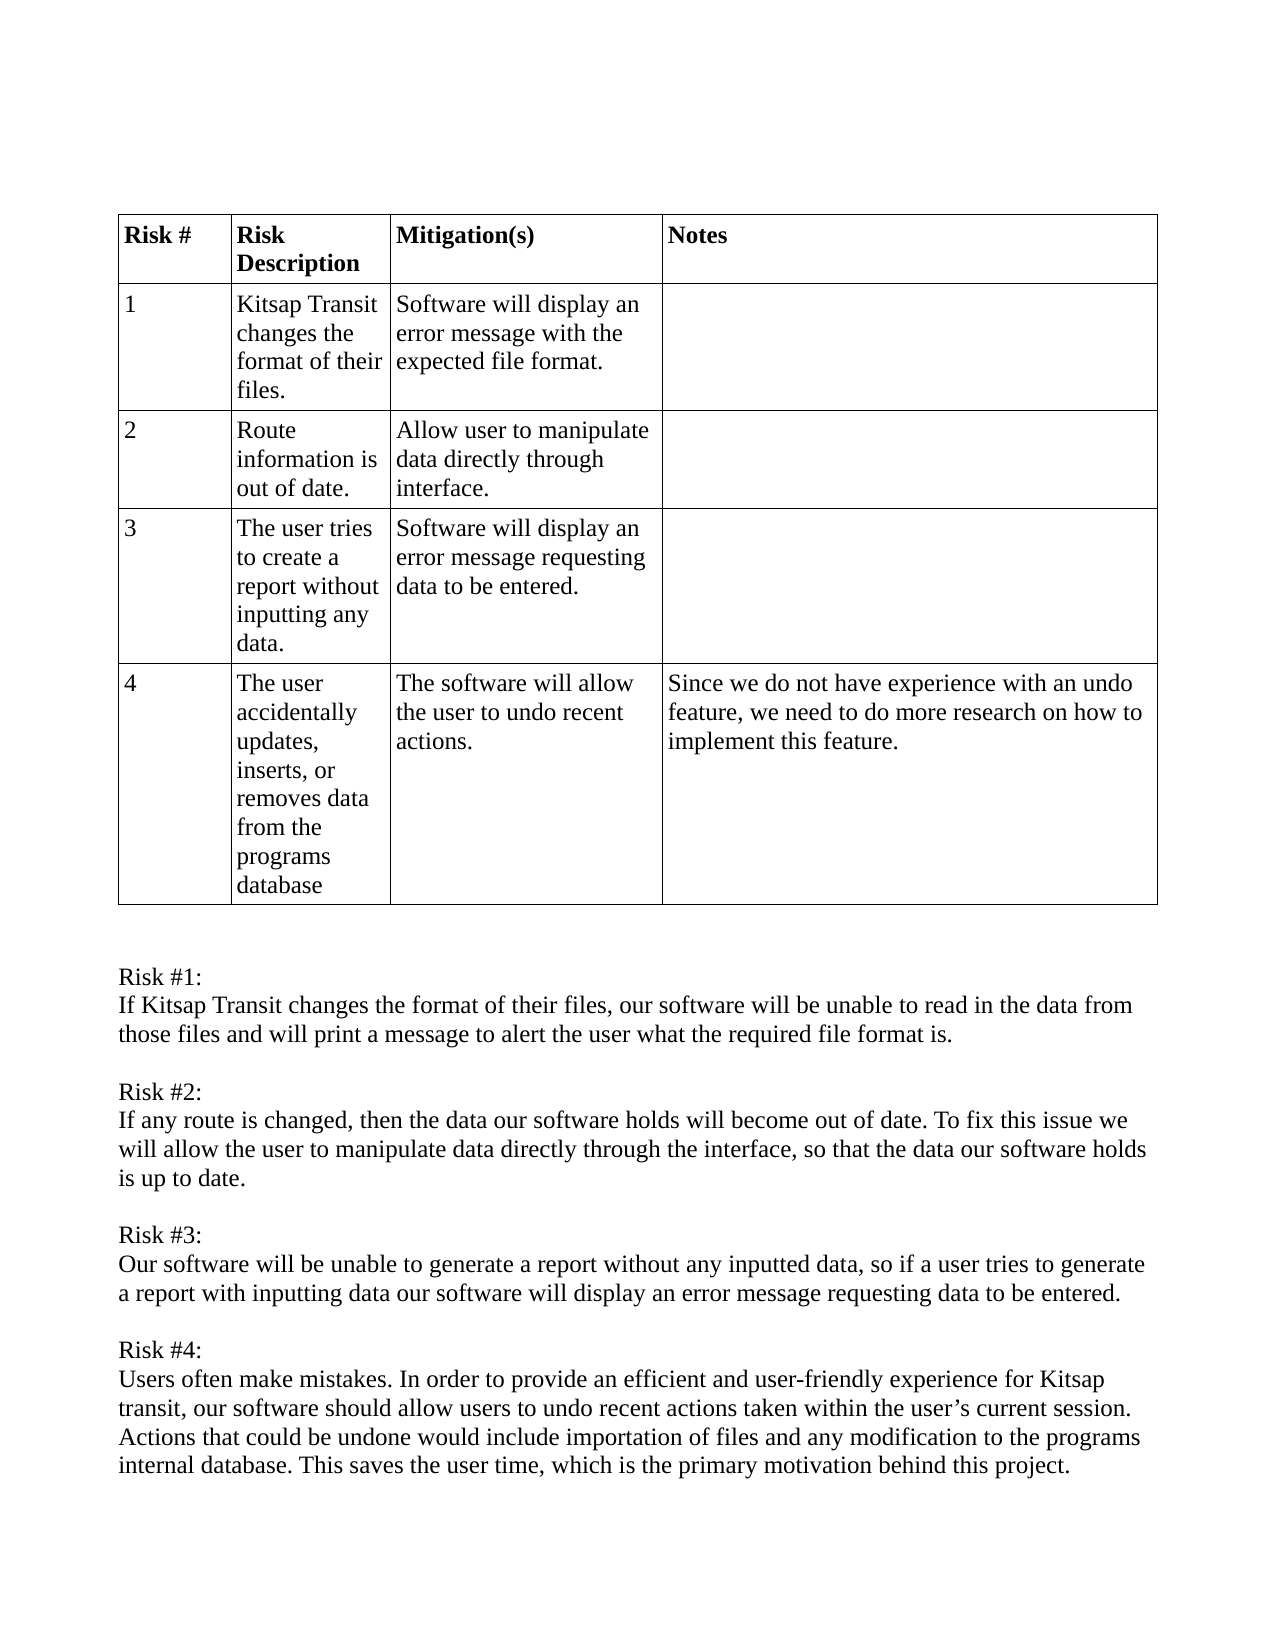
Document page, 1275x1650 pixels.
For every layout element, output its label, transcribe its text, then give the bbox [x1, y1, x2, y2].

table_cell 4 [119, 664, 231, 904]
text Users often make mistakes. In order to provide an efficient and user-friendly experience for Kitsap transit, our software should allow users to undo recent actions taken within the user’s current session. Actions that could be undone would include importation of files and any modification to the programs internal database. This saves the user time, which is the primary motivation behind this project. [118, 1364, 1157, 1479]
table_cell Kitsap Transit changes the format of their files. [232, 284, 390, 409]
text Risk #2: [118, 1077, 1157, 1106]
table_cell 3 [119, 509, 231, 663]
table_cell [663, 284, 1157, 409]
text If Kitsap Transit changes the format of their files, our software will be unable to read in the data from those files and will print a message to alert the user what the required file format is. [118, 991, 1157, 1048]
table_cell Software will display an error message with the expected file format. [391, 284, 662, 409]
table_cell The user accidentally updates, inserts, or removes data from the programs database [232, 664, 390, 904]
table_cell 1 [119, 284, 231, 409]
table_header Risk # [119, 215, 231, 283]
table_cell Since we do not have experience with an undo feature, we need to do more research on how to implement this feature. [663, 664, 1157, 904]
table_header Risk Description [232, 215, 390, 283]
text Risk #1: [118, 962, 1157, 991]
text Our software will be unable to generate a report without any inputted data, so if a user tries to generate a report with inputting data our software will display an error message requesting data to be entered. [118, 1249, 1157, 1307]
table_cell Software will display an error message requesting data to be entered. [391, 509, 662, 663]
table_header Notes [663, 215, 1157, 283]
table_cell Allow user to manipulate data directly through interface. [391, 411, 662, 507]
text Risk #3: [118, 1221, 1157, 1249]
table_cell 2 [119, 411, 231, 507]
table_cell [663, 411, 1157, 507]
table_cell The user tries to create a report without inputting any data. [232, 509, 390, 663]
text If any route is changed, then the data our software holds will become out of date. To fix this issue we will allow the user to manipulate data directly through the interface, so that the data our software holds is up to date. [118, 1106, 1157, 1192]
text Risk #4: [118, 1336, 1157, 1364]
table_header Mitigation(s) [391, 215, 662, 283]
table_cell [663, 509, 1157, 663]
table_cell Route information is out of date. [232, 411, 390, 507]
table_cell The software will allow the user to undo recent actions. [391, 664, 662, 904]
